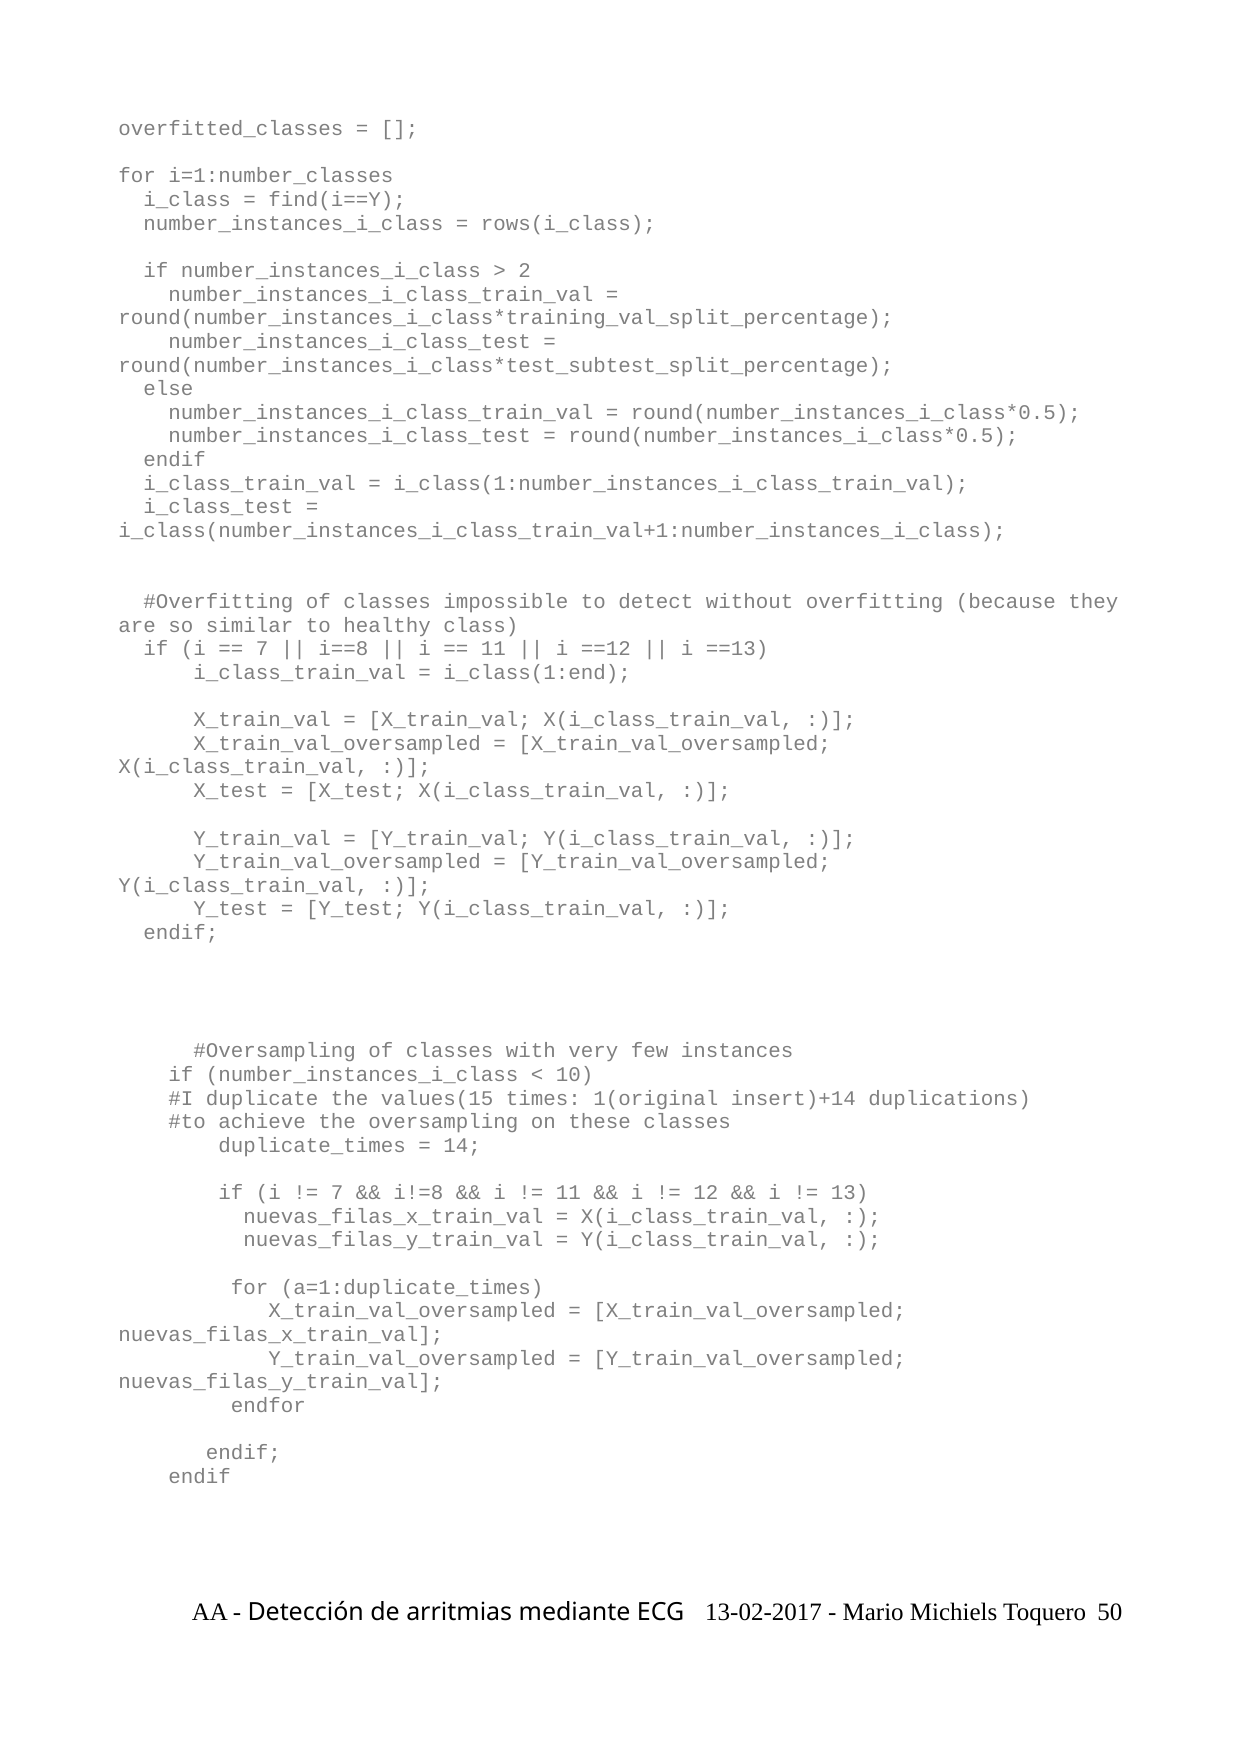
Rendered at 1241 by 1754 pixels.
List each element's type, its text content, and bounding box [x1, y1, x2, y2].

text Y_test = [Y_test; Y(i_class_train_val, :)]; [118, 898, 1122, 922]
text number_instances_i_class = rows(i_class); [118, 213, 1122, 236]
text number_instances_i_class_test = round(number_instances_i_class*test_subtest_split_percentage); [118, 331, 1122, 378]
text i_class_test = i_class(number_instances_i_class_train_val+1:number_instances_i_class); [118, 496, 1122, 544]
text #I duplicate the values(15 times: 1(original insert)+14 duplications) [118, 1088, 1122, 1111]
text endif; [118, 922, 1122, 946]
text X_train_val = [X_train_val; X(i_class_train_val, :)]; [118, 709, 1122, 733]
text #to achieve the oversampling on these classes [118, 1111, 1122, 1135]
text number_instances_i_class_test = round(number_instances_i_class*0.5); [118, 426, 1122, 449]
text i_class_train_val = i_class(1:end); [118, 662, 1122, 686]
text number_instances_i_class_train_val = round(number_instances_i_class*0.5); [118, 402, 1122, 426]
text endif; [118, 1442, 1122, 1466]
text if (i == 7 || i==8 || i == 11 || i ==12 || i ==13) [118, 638, 1122, 662]
text X_train_val_oversampled = [X_train_val_oversampled; X(i_class_train_val, :)]; [118, 733, 1122, 780]
text X_train_val_oversampled = [X_train_val_oversampled; nuevas_filas_x_train_val]; [118, 1300, 1122, 1348]
text if number_instances_i_class > 2 [118, 260, 1122, 284]
text nuevas_filas_y_train_val = Y(i_class_train_val, :); [118, 1229, 1122, 1253]
text endfor [118, 1395, 1122, 1419]
text if (number_instances_i_class < 10) [118, 1064, 1122, 1088]
text #Oversampling of classes with very few instances [118, 1040, 1122, 1064]
text i_class = find(i==Y); [118, 189, 1122, 213]
text endif [118, 1466, 1122, 1489]
text for i=1:number_classes [118, 165, 1122, 189]
text X_test = [X_test; X(i_class_train_val, :)]; [118, 780, 1122, 804]
text #Overfitting of classes impossible to detect without overfitting (because they are so similar to healthy class) [118, 591, 1122, 638]
text for (a=1:duplicate_times) [118, 1277, 1122, 1300]
text if (i != 7 && i!=8 && i != 11 && i != 12 && i != 13) [118, 1182, 1122, 1206]
text nuevas_filas_x_train_val = X(i_class_train_val, :); [118, 1206, 1122, 1229]
text else [118, 378, 1122, 402]
text number_instances_i_class_train_val = round(number_instances_i_class*training_val_split_percentage); [118, 284, 1122, 331]
text i_class_train_val = i_class(1:number_instances_i_class_train_val); [118, 473, 1122, 496]
text Y_train_val_oversampled = [Y_train_val_oversampled; Y(i_class_train_val, :)]; [118, 851, 1122, 898]
text overfitted_classes = []; [118, 118, 1122, 142]
text Y_train_val_oversampled = [Y_train_val_oversampled; nuevas_filas_y_train_val]; [118, 1348, 1122, 1395]
text duplicate_times = 14; [118, 1135, 1122, 1158]
text endif [118, 449, 1122, 473]
text Y_train_val = [Y_train_val; Y(i_class_train_val, :)]; [118, 827, 1122, 851]
